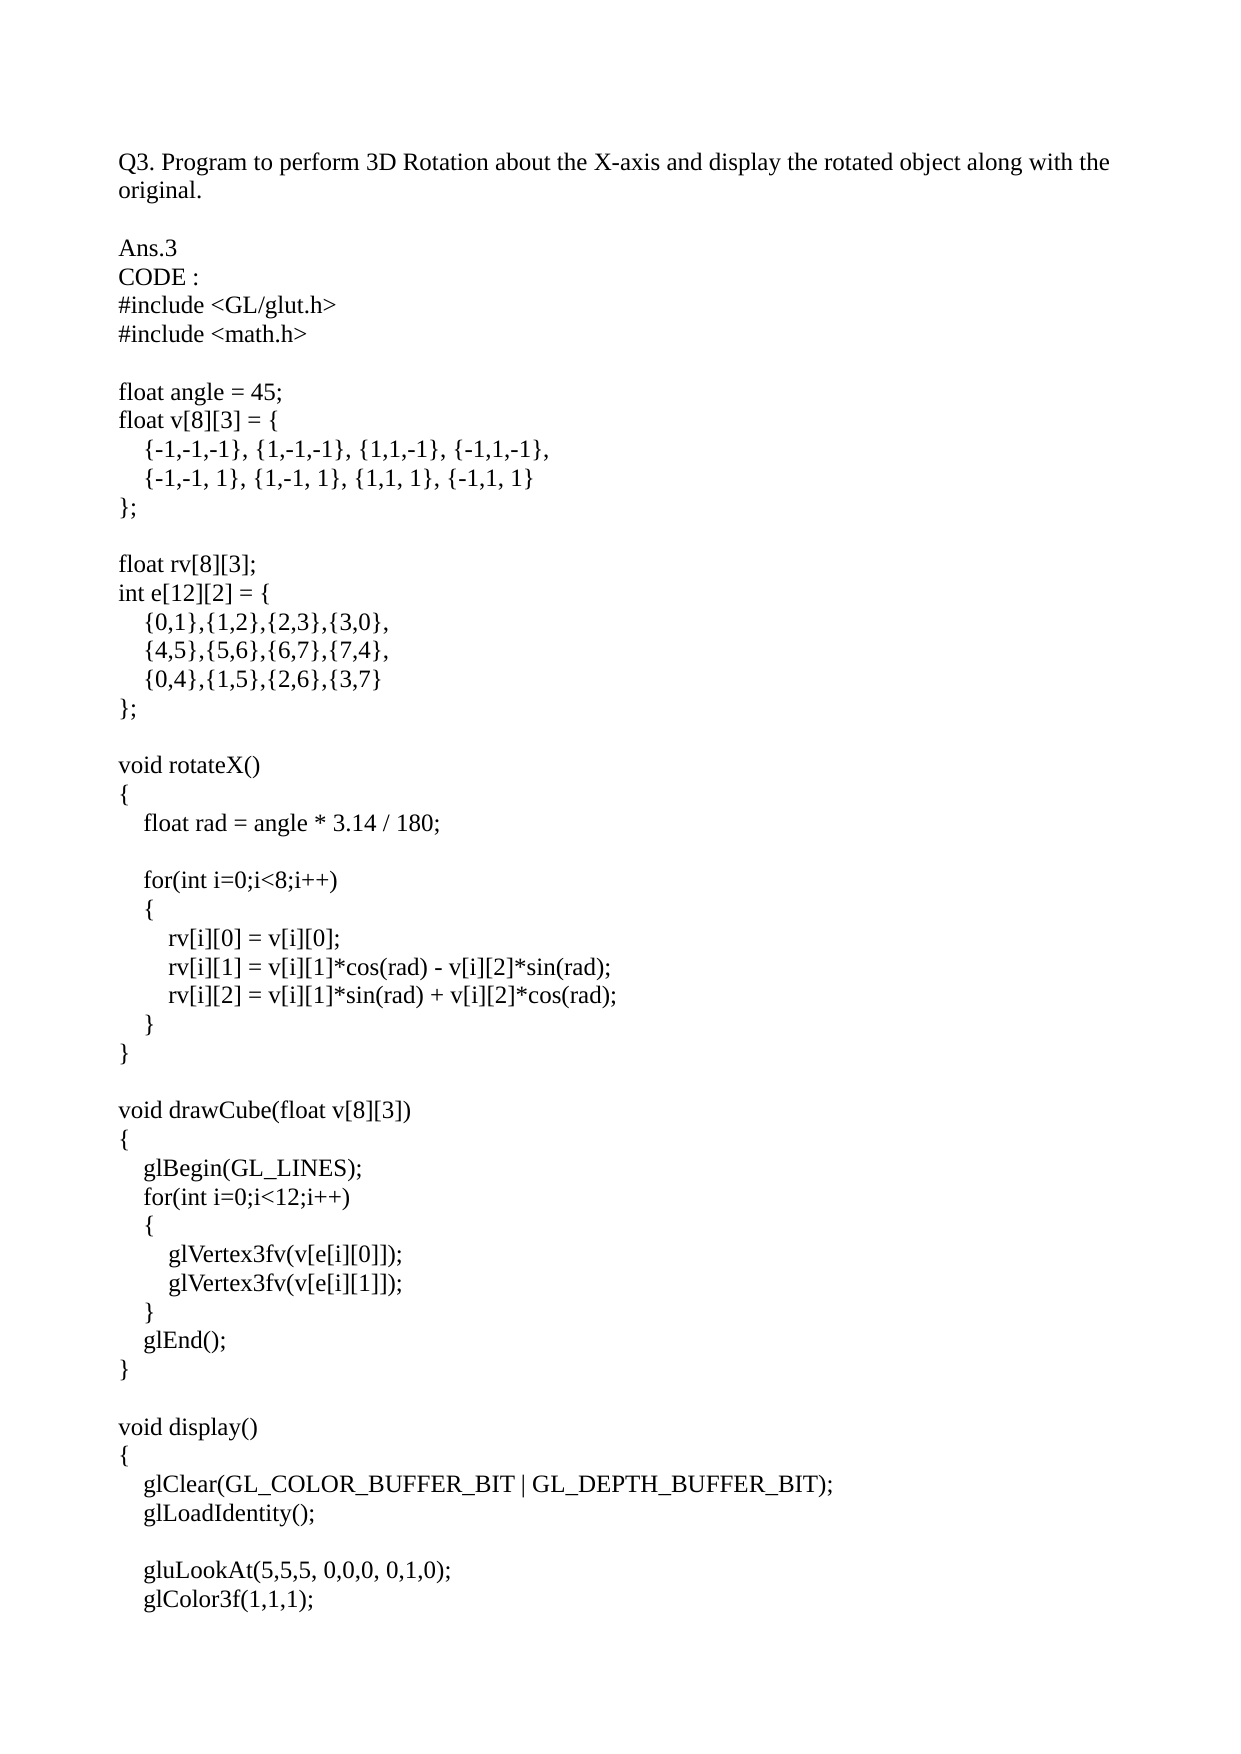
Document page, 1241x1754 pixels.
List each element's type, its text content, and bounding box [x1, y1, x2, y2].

text for(int i=0;i<12;i++) [118, 1182, 1122, 1211]
text void rotateX() [118, 751, 1122, 779]
text for(int i=0;i<8;i++) [118, 866, 1122, 894]
text }; [118, 693, 1122, 722]
text float rad = angle * 3.14 / 180; [118, 808, 1122, 837]
text glColor3f(1,1,1); [118, 1584, 1122, 1613]
text } [118, 1009, 1122, 1038]
text glClear(GL_COLOR_BUFFER_BIT | GL_DEPTH_BUFFER_BIT); [118, 1469, 1122, 1498]
text {-1,-1, 1}, {1,-1, 1}, {1,1, 1}, {-1,1, 1} [118, 463, 1122, 492]
text {-1,-1,-1}, {1,-1,-1}, {1,1,-1}, {-1,1,-1}, [118, 434, 1122, 463]
text }; [118, 492, 1122, 521]
text void display() [118, 1412, 1122, 1441]
text { [118, 1124, 1122, 1153]
text glVertex3fv(v[e[i][0]]); [118, 1239, 1122, 1268]
text glLoadIdentity(); [118, 1498, 1122, 1527]
text { [118, 1441, 1122, 1469]
text } [118, 1297, 1122, 1326]
text #include <math.h> [118, 319, 1122, 348]
text {4,5},{5,6},{6,7},{7,4}, [118, 636, 1122, 664]
text } [118, 1038, 1122, 1067]
text { [118, 894, 1122, 923]
text glBegin(GL_LINES); [118, 1153, 1122, 1182]
text { [118, 779, 1122, 808]
text CODE : [118, 262, 1122, 291]
text float angle = 45; [118, 377, 1122, 406]
text Ans.3 [118, 233, 1122, 262]
text { [118, 1211, 1122, 1239]
text float v[8][3] = { [118, 406, 1122, 434]
text Q3. Program to perform 3D Rotation about the X-axis and display the rotated object along with the original. [118, 147, 1122, 204]
text glEnd(); [118, 1326, 1122, 1354]
text rv[i][1] = v[i][1]*cos(rad) - v[i][2]*sin(rad); [118, 952, 1122, 981]
text #include <GL/glut.h> [118, 291, 1122, 319]
text float rv[8][3]; [118, 549, 1122, 578]
text gluLookAt(5,5,5, 0,0,0, 0,1,0); [118, 1556, 1122, 1584]
text void drawCube(float v[8][3]) [118, 1096, 1122, 1124]
text {0,1},{1,2},{2,3},{3,0}, [118, 607, 1122, 636]
text int e[12][2] = { [118, 578, 1122, 607]
text glVertex3fv(v[e[i][1]]); [118, 1268, 1122, 1297]
text } [118, 1354, 1122, 1383]
text rv[i][0] = v[i][0]; [118, 923, 1122, 952]
text {0,4},{1,5},{2,6},{3,7} [118, 664, 1122, 693]
text rv[i][2] = v[i][1]*sin(rad) + v[i][2]*cos(rad); [118, 981, 1122, 1009]
